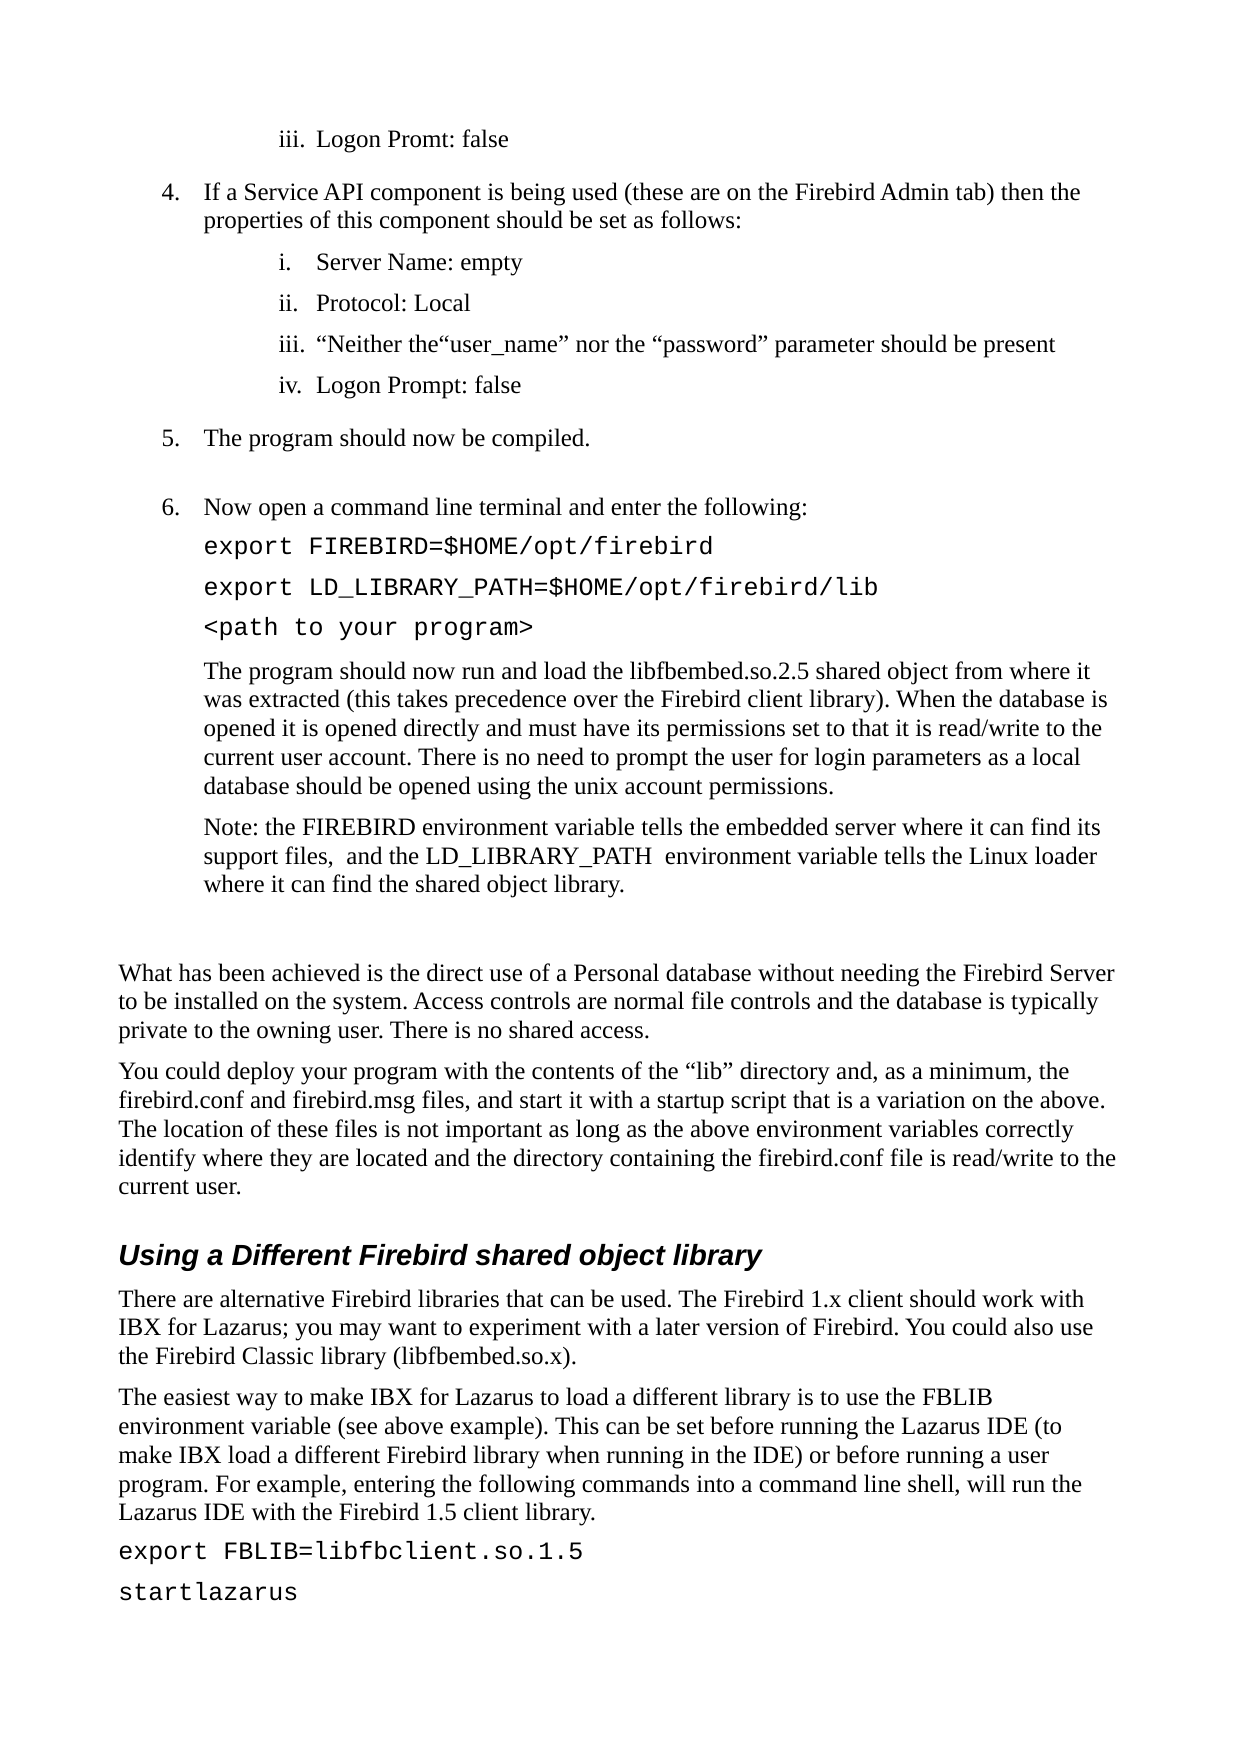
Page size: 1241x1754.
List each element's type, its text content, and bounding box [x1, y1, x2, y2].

text export FBLIB=libfbclient.so.1.5 [118, 1539, 1122, 1567]
subtitle Using a Different Firebird shared object library [118, 1238, 1122, 1271]
text The easiest way to make IBX for Lazarus to load a different library is to use the FBLIB environment variable (see above example). This can be set before running the Lazarus IDE (to make IBX load a different Firebird library when running in the IDE) or before running a user program. For example, entering the following commands into a command line shell, will run the Lazarus IDE with the Firebird 1.5 client library. [118, 1382, 1122, 1526]
table_cell If a Service API component is being used (these are on the Firebird Admin tab) then the properties of this component should be set as follows: Server Name: empty Protocol: Local “Neither the“user_name” nor the “password” parameter should be present Logon Prompt: false [198, 171, 1122, 417]
text You could deploy your program with the contents of the “lib” directory and, as a minimum, the firebird.conf and firebird.msg files, and start it with a startup script that is a variation on the above. The location of these files is not important as long as the above environment variables correctly identify where they are located and the directory containing the firebird.conf file is read/write to the current user. [118, 1056, 1122, 1200]
table_cell [118, 417, 198, 486]
text There are alternative Firebird libraries that can be used. The Firebird 1.x client should work with IBX for Lazarus; you may want to experiment with a later version of Firebird. You could also use the Firebird Classic library (libfbembed.so.x). [118, 1284, 1122, 1370]
table_cell [118, 171, 198, 417]
table_cell The program should now be compiled. [198, 417, 1122, 486]
text startlazarus [118, 1579, 1122, 1608]
table_cell [118, 486, 198, 916]
text What has been achieved is the direct use of a Personal database without needing the Firebird Server to be installed on the system. Access controls are normal file controls and the database is typically private to the owning user. There is no shared access. [118, 958, 1122, 1044]
table_cell Now open a command line terminal and enter the following: export FIREBIRD=$HOME/opt/firebird export LD_LIBRARY_PATH=$HOME/opt/firebird/lib <path to your program> The program should now run and load the libfbembed.so.2.5 shared object from where it was extracted (this takes precedence over the Firebird client library). When the database is opened it is opened directly and must have its permissions set to that it is read/write to the current user account. There is no need to prompt the user for login parameters as a local database should be opened using the unix account permissions. Note: the FIREBIRD environment variable tells the embedded server where it can find its support files, and the LD_LIBRARY_PATH environment variable tells the Linux loader where it can find the shared object library. [198, 486, 1122, 916]
table_cell Your program should contain an IBDatabase component with its properties set as follows: Database Name: Full pathname for the database file. Neither the“user_name” nor the “password” parameter should be present Logon Promt: false [198, 118, 1122, 171]
table_cell [118, 118, 198, 171]
